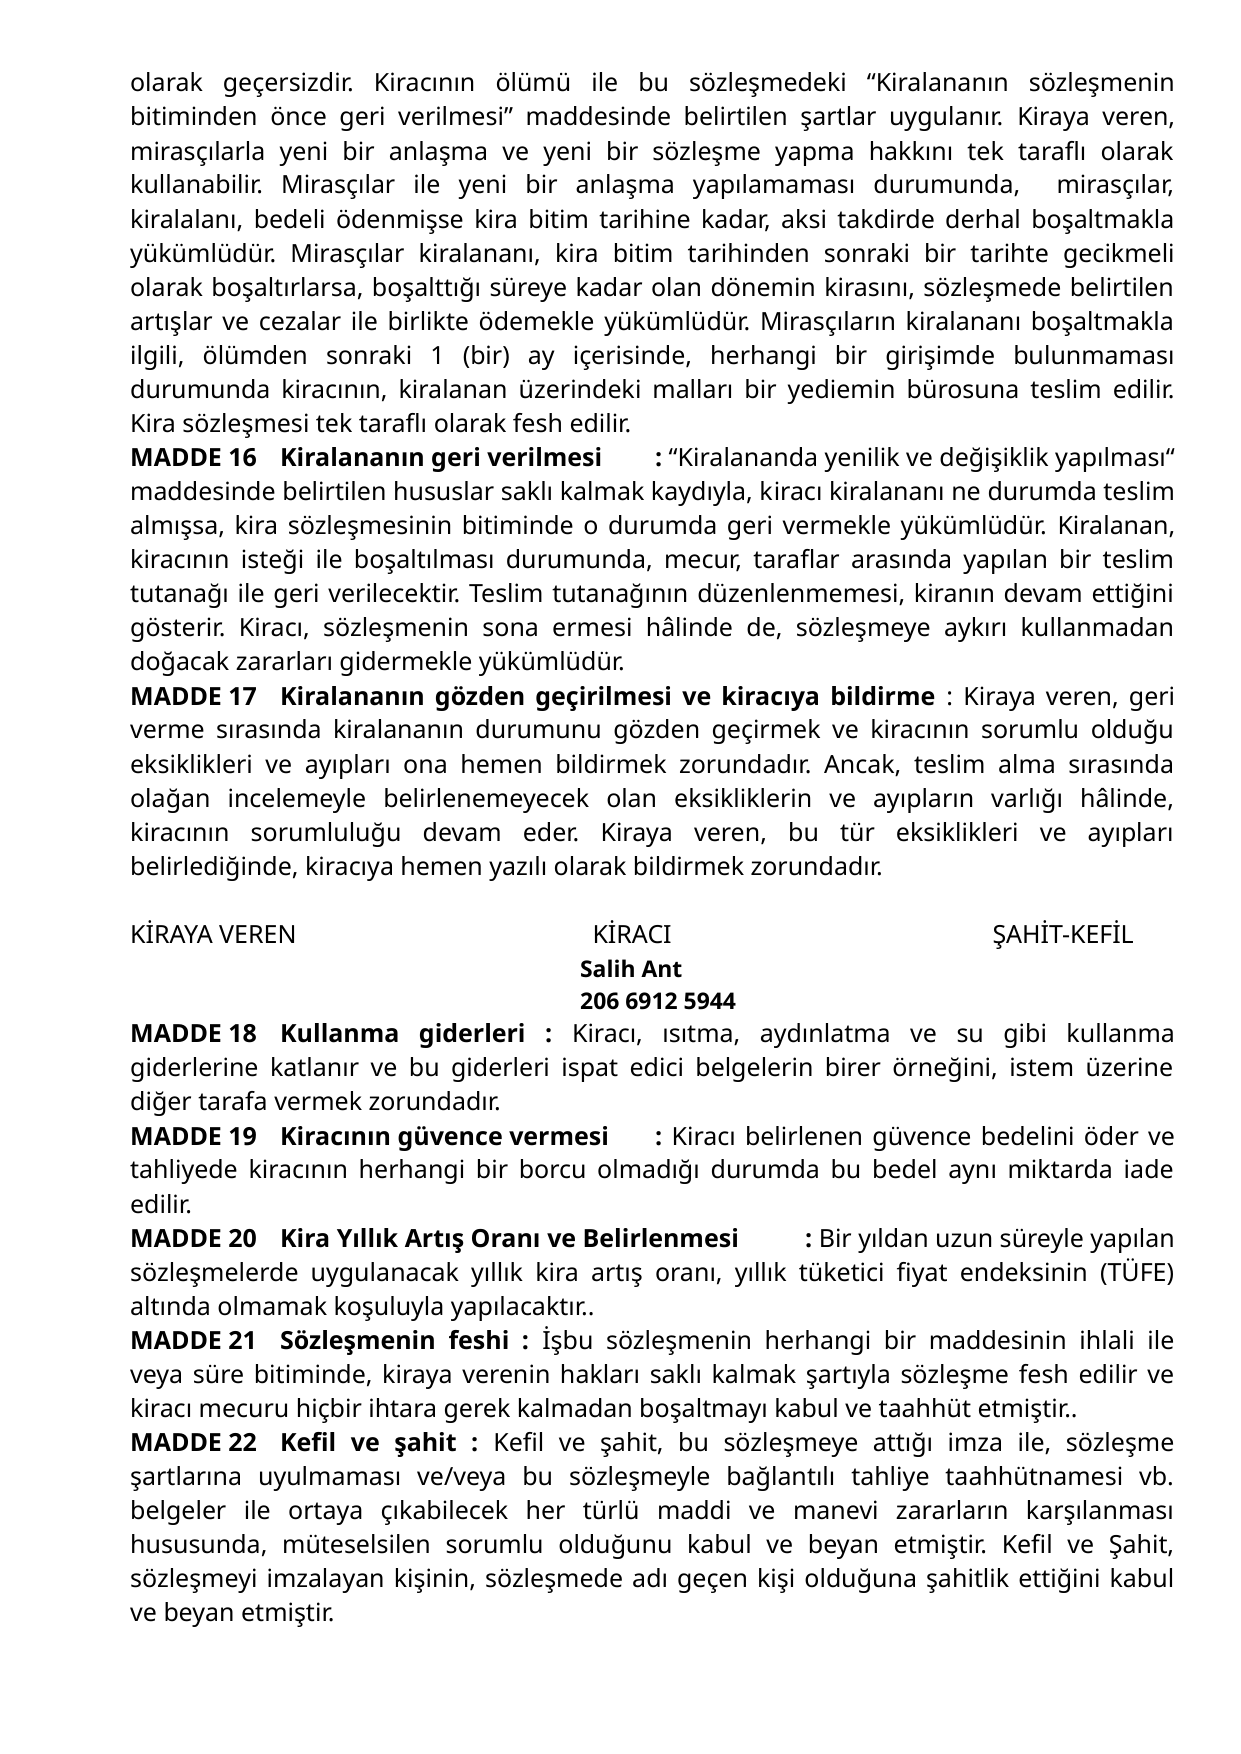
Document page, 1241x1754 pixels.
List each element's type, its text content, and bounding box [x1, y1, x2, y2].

text MADDE 20 Kira Yıllık Artış Oranı ve Belirlenmesi : Bir yıldan uzun süreyle yapılan sözleşmelerde uygulanacak yıllık kira artış oranı, yıllık tüketici fiyat endeksinin (TÜFE) altında olmamak koşuluyla yapılacaktır.. [130, 1220, 1175, 1322]
text 206 6912 5944 [130, 985, 1175, 1016]
text MADDE 17 Kiralananın gözden geçirilmesi ve kiracıya bildirme : Kiraya veren, geri verme sırasında kiralananın durumunu gözden geçirmek ve kiracının sorumlu olduğu eksiklikleri ve ayıpları ona hemen bildirmek zorundadır. Ancak, teslim alma sırasında olağan incelemeyle belirlenemeyecek olan eksikliklerin ve ayıpların varlığı hâlinde, kiracının sorumluluğu devam eder. Kiraya veren, bu tür eksiklikleri ve ayıpları belirlediğinde, kiracıya hemen yazılı olarak bildirmek zorundadır. [130, 678, 1175, 882]
text MADDE 18 Kullanma giderleri : Kiracı, ısıtma, aydınlatma ve su gibi kullanma giderlerine katlanır ve bu giderleri ispat edici belgelerin birer örneğini, istem üzerine diğer tarafa vermek zorundadır. [130, 1016, 1175, 1118]
text MADDE 16 Kiralananın geri verilmesi : “Kiralananda yenilik ve değişiklik yapılması“ maddesinde belirtilen hususlar saklı kalmak kaydıyla, kiracı kiralananı ne durumda teslim almışsa, kira sözleşmesinin bitiminde o durumda geri vermekle yükümlüdür. Kiralanan, kiracının isteği ile boşaltılması durumunda, mecur, taraflar arasında yapılan bir teslim tutanağı ile geri verilecektir. Teslim tutanağının düzenlenmemesi, kiranın devam ettiğini gösterir. Kiracı, sözleşmenin sona ermesi hâlinde de, sözleşmeye aykırı kullanmadan doğacak zararları gidermekle yükümlüdür. [130, 440, 1175, 678]
text olarak geçersizdir. Kiracının ölümü ile bu sözleşmedeki “Kiralananın sözleşmenin bitiminden önce geri verilmesi” maddesinde belirtilen şartlar uygulanır. Kiraya veren, mirasçılarla yeni bir anlaşma ve yeni bir sözleşme yapma hakkını tek taraflı olarak kullanabilir. Mirasçılar ile yeni bir anlaşma yapılamaması durumunda, mirasçılar, kiralalanı, bedeli ödenmişse kira bitim tarihine kadar, aksi takdirde derhal boşaltmakla yükümlüdür. Mirasçılar kiralananı, kira bitim tarihinden sonraki bir tarihte gecikmeli olarak boşaltırlarsa, boşalttığı süreye kadar olan dönemin kirasını, sözleşmede belirtilen artışlar ve cezalar ile birlikte ödemekle yükümlüdür. Mirasçıların kiralananı boşaltmakla ilgili, ölümden sonraki 1 (bir) ay içerisinde, herhangi bir girişimde bulunmaması durumunda kiracının, kiralanan üzerindeki malları bir yediemin bürosuna teslim edilir. Kira sözleşmesi tek taraflı olarak fesh edilir. [130, 65, 1175, 440]
text MADDE 19 Kiracının güvence vermesi : Kiracı belirlenen güvence bedelini öder ve tahliyede kiracının herhangi bir borcu olmadığı durumda bu bedel aynı miktarda iade edilir. [130, 1118, 1175, 1220]
text MADDE 21 Sözleşmenin feshi : İşbu sözleşmenin herhangi bir maddesinin ihlali ile veya süre bitiminde, kiraya verenin hakları saklı kalmak şartıyla sözleşme fesh edilir ve kiracı mecuru hiçbir ihtara gerek kalmadan boşaltmayı kabul ve taahhüt etmiştir.. [130, 1322, 1175, 1425]
list MADDE 22 Kefil ve şahit : Kefil ve şahit, bu sözleşmeye attığı imza ile, sözleşme şartlarına uyulmaması ve/veya bu sözleşmeyle bağlantılı tahliye taahhütnamesi vb. belgeler ile ortaya çıkabilecek her türlü maddi ve manevi zararların karşılanması hususunda, müteselsilen sorumlu olduğunu kabul ve beyan etmiştir. Kefil ve Şahit, sözleşmeyi imzalayan kişinin, sözleşmede adı geçen kişi olduğuna şahitlik ettiğini kabul ve beyan etmiştir. [130, 1425, 1175, 1629]
text Salih Ant [130, 951, 1175, 985]
text KİRAYA VEREN KİRACI ŞAHİT-KEFİL [130, 917, 1175, 951]
